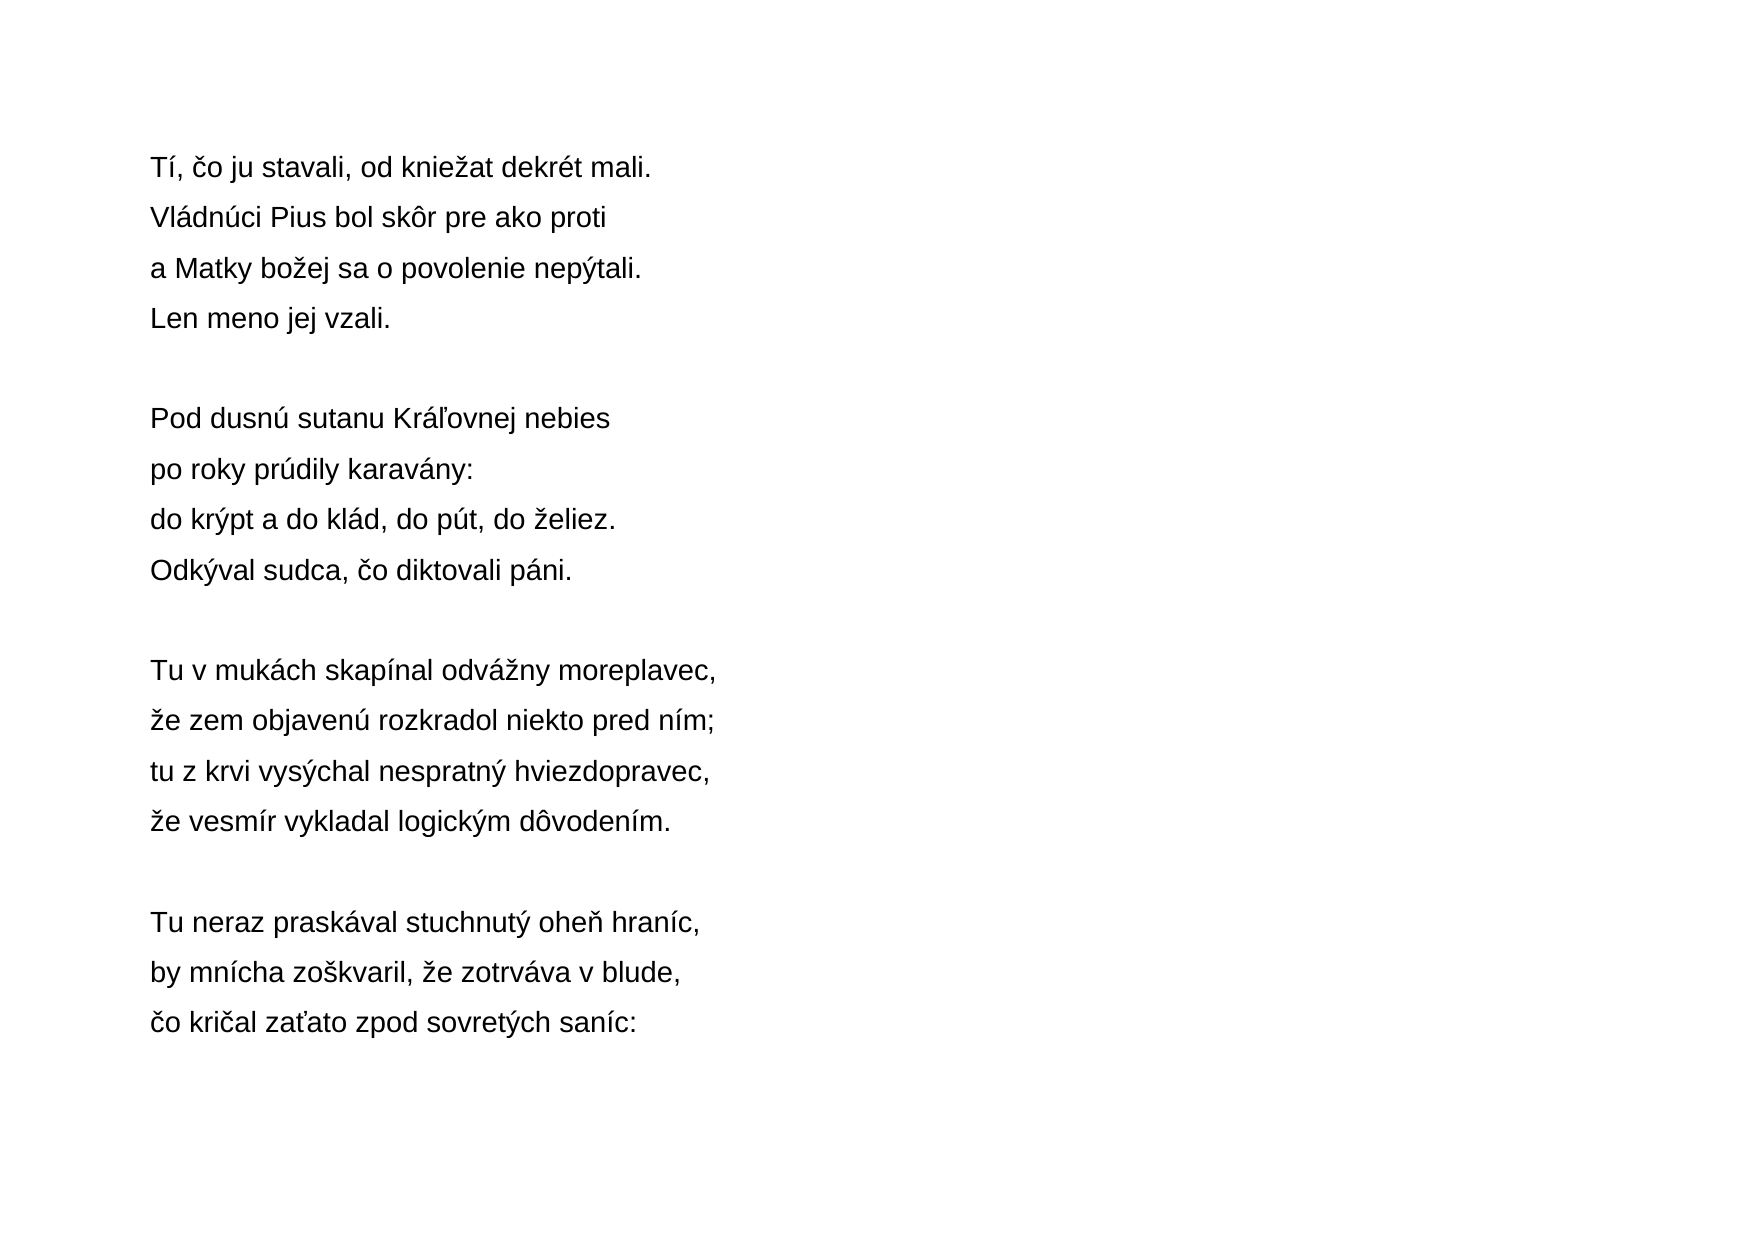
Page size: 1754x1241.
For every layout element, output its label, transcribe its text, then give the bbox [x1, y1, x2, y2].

text Pod dusnú sutanu Kráľovnej nebies [150, 402, 1243, 435]
text čo kričal zaťato zpod sovretých saníc: [150, 1005, 1243, 1039]
text po roky prúdily karavány: [150, 452, 1243, 485]
text a Matky božej sa o povolenie nepýtali. [150, 251, 1243, 284]
text Len meno jej vzali. [150, 301, 1243, 334]
text Vládnúci Pius bol skôr pre ako proti [150, 200, 1243, 234]
text Tí, čo ju stavali, od kniežat dekrét mali. [150, 150, 1243, 183]
text že zem objavenú rozkradol niekto pred ním; [150, 703, 1243, 737]
text Tu v mukách skapínal odvážny moreplavec, [150, 653, 1243, 687]
text že vesmír vykladal logickým dôvodením. [150, 804, 1243, 838]
text by mnícha zoškvaril, že zotrváva v blude, [150, 955, 1243, 988]
text Tu neraz praskával stuchnutý oheň hraníc, [150, 905, 1243, 938]
text Odkýval sudca, čo diktovali páni. [150, 552, 1243, 586]
text tu z krvi vysýchal nespratný hviezdopravec, [150, 754, 1243, 787]
text do krýpt a do klád, do pút, do želiez. [150, 502, 1243, 536]
